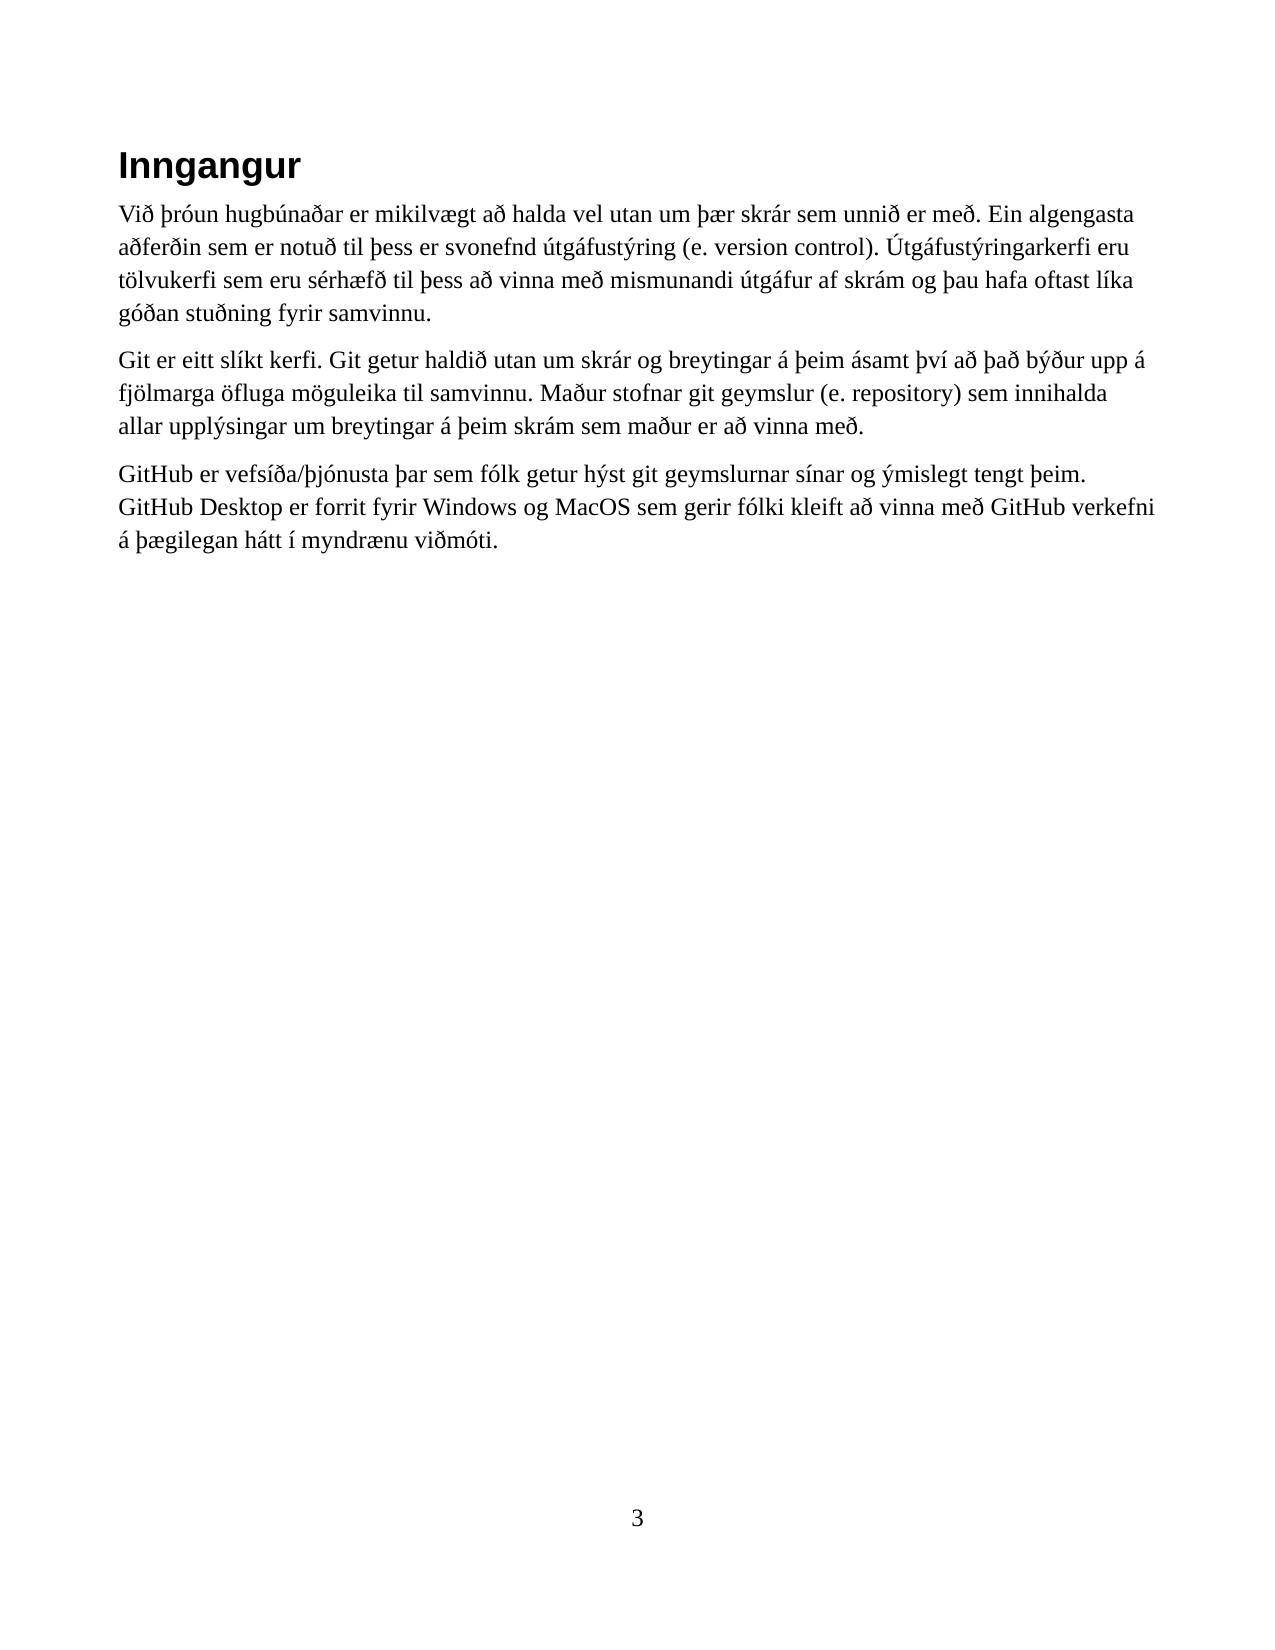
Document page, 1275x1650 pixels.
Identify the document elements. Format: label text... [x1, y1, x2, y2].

text Við þróun hugbúnaðar er mikilvægt að halda vel utan um þær skrár sem unnið er með. Ein algengasta aðferðin sem er notuð til þess er svonefnd útgáfustýring (e. version control). Útgáfustýringarkerfi eru tölvukerfi sem eru sérhæfð til þess að vinna með mismunandi útgáfur af skrám og þau hafa oftast líka góðan stuðning fyrir samvinnu. [118, 199, 1157, 327]
subtitle Inngangur [118, 143, 1157, 186]
text Git er eitt slíkt kerfi. Git getur haldið utan um skrár og breytingar á þeim ásamt því að það býður upp á fjölmarga öfluga möguleika til samvinnu. Maður stofnar git geymslur (e. repository) sem innihalda allar upplýsingar um breytingar á þeim skrám sem maður er að vinna með. [118, 345, 1157, 440]
text GitHub er vefsíða/þjónusta þar sem fólk getur hýst git geymslurnar sínar og ýmislegt tengt þeim. GitHub Desktop er forrit fyrir Windows og MacOS sem gerir fólki kleift að vinna með GitHub verkefni á þægilegan hátt í myndrænu viðmóti. [118, 459, 1157, 554]
